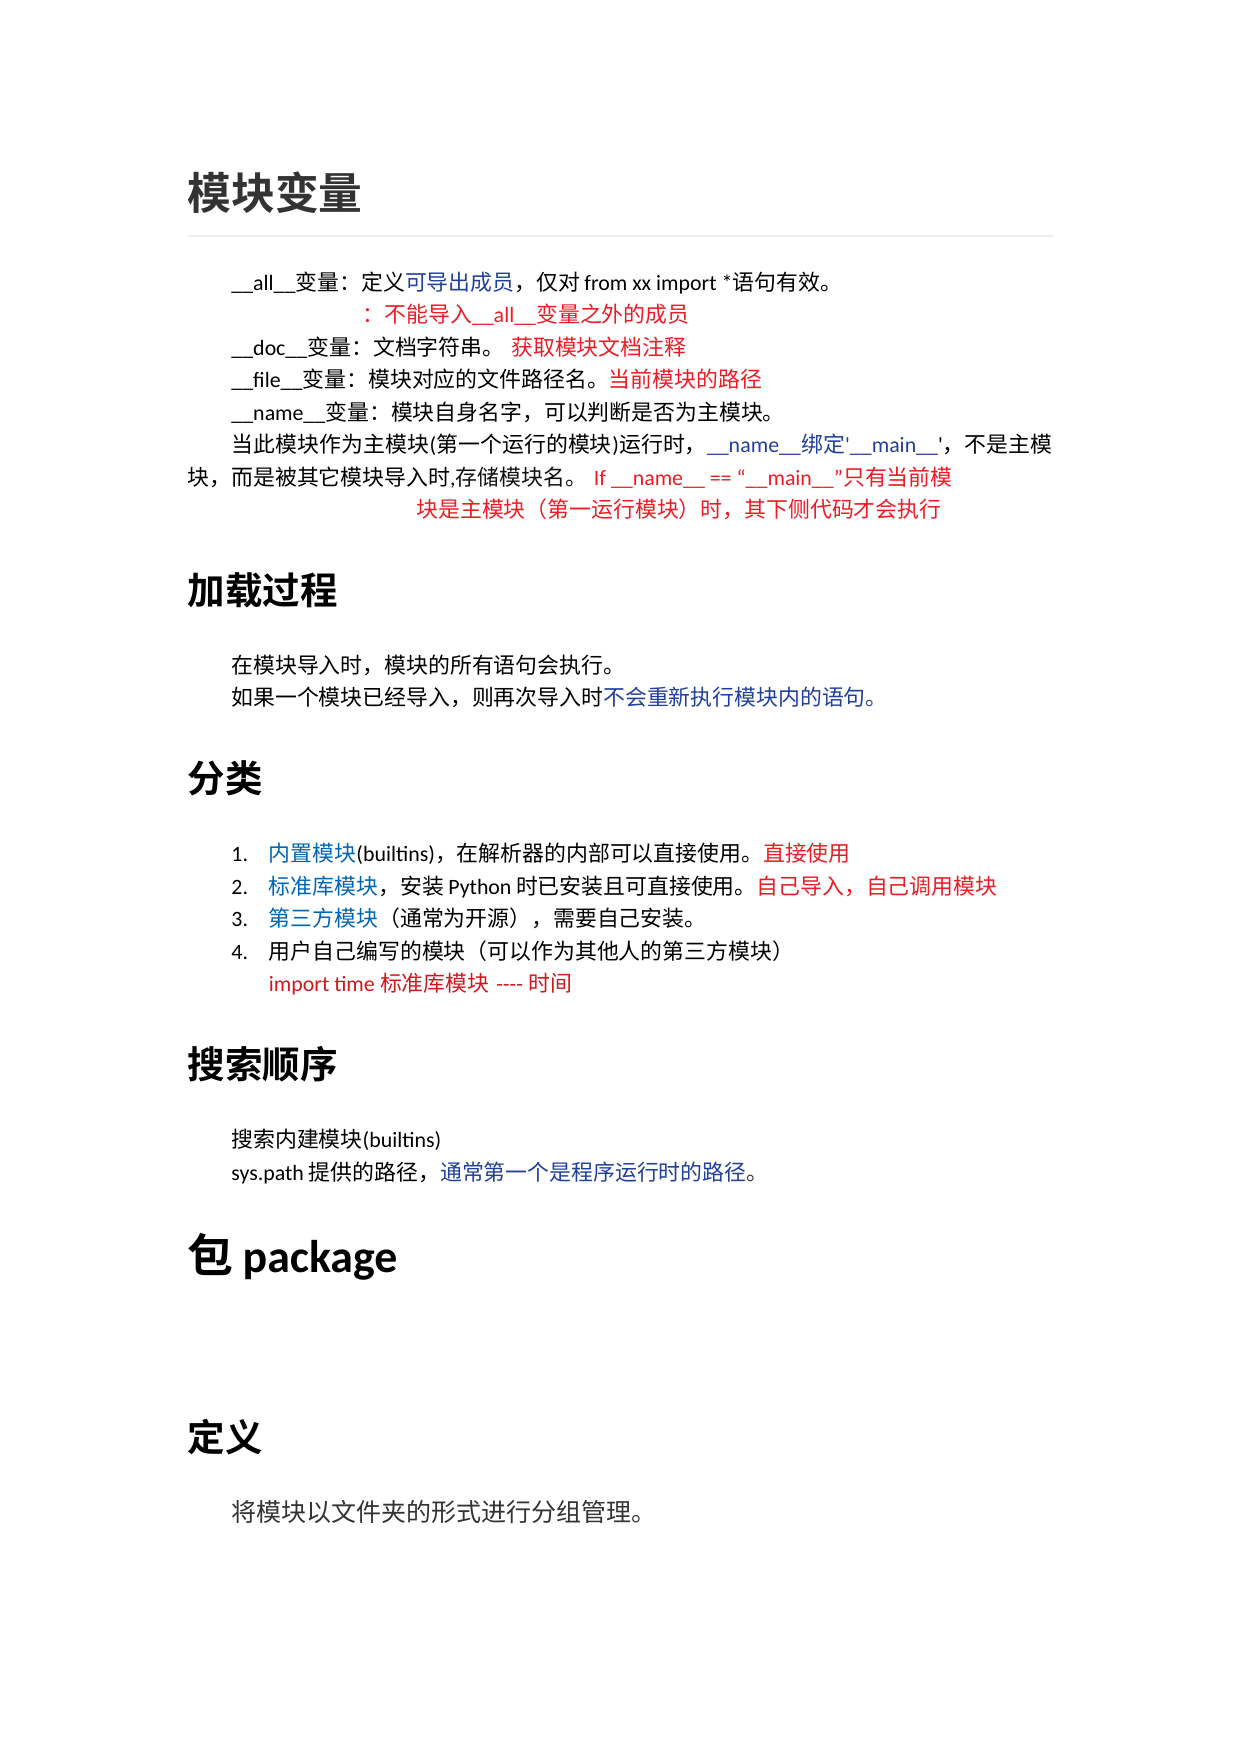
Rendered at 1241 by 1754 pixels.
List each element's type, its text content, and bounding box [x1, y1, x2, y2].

subtitle 包package [187, 1224, 1053, 1289]
subtitle 加载过程 [187, 555, 1053, 620]
subtitle 模块变量 [187, 162, 1053, 237]
text 当此模块作为主模块(第一个运行的模块)运行时，__name__绑定'__main__'，不是主模块，而是被其它模块导入时,存储模块名。 If __name__ == “__main__”只有当前模 块是主模块（第一运行模块）时，其下侧代码才会执行 [187, 428, 1053, 526]
list 标准库模块，安装Python时已安装且可直接使用。自己导入，自己调用模块 [231, 870, 1053, 903]
text __file__变量：模块对应的文件路径名。当前模块的路径 [187, 363, 1053, 396]
list 内置模块(builtins)，在解析器的内部可以直接使用。直接使用 [231, 838, 1053, 870]
list import time 标准库模块 ---- 时间 [269, 968, 1053, 1000]
text __name__变量：模块自身名字，可以判断是否为主模块。 [187, 396, 1053, 428]
list 第三方模块（通常为开源），需要自己安装。 [231, 903, 1053, 935]
text 将模块以文件夹的形式进行分组管理。 [187, 1496, 1053, 1529]
text __all__变量：定义可导出成员，仅对from xx import *语句有效。 [187, 266, 1053, 298]
text ：不能导入__all__变量之外的成员 [187, 298, 1053, 331]
text 在模块导入时，模块的所有语句会执行。 [231, 649, 1053, 682]
subtitle 分类 [187, 743, 1053, 808]
text 搜索内建模块(builtins) [231, 1123, 1053, 1156]
text 如果一个模块已经导入，则再次导入时不会重新执行模块内的语句。 [231, 682, 1053, 714]
subtitle 定义 [187, 1402, 1053, 1467]
text sys.path 提供的路径，通常第一个是程序运行时的路径。 [231, 1156, 1053, 1188]
list 用户自己编写的模块（可以作为其他人的第三方模块） [231, 935, 1053, 968]
text __doc__变量：文档字符串。 获取模块文档注释 [187, 331, 1053, 363]
subtitle 搜索顺序 [187, 1029, 1053, 1094]
